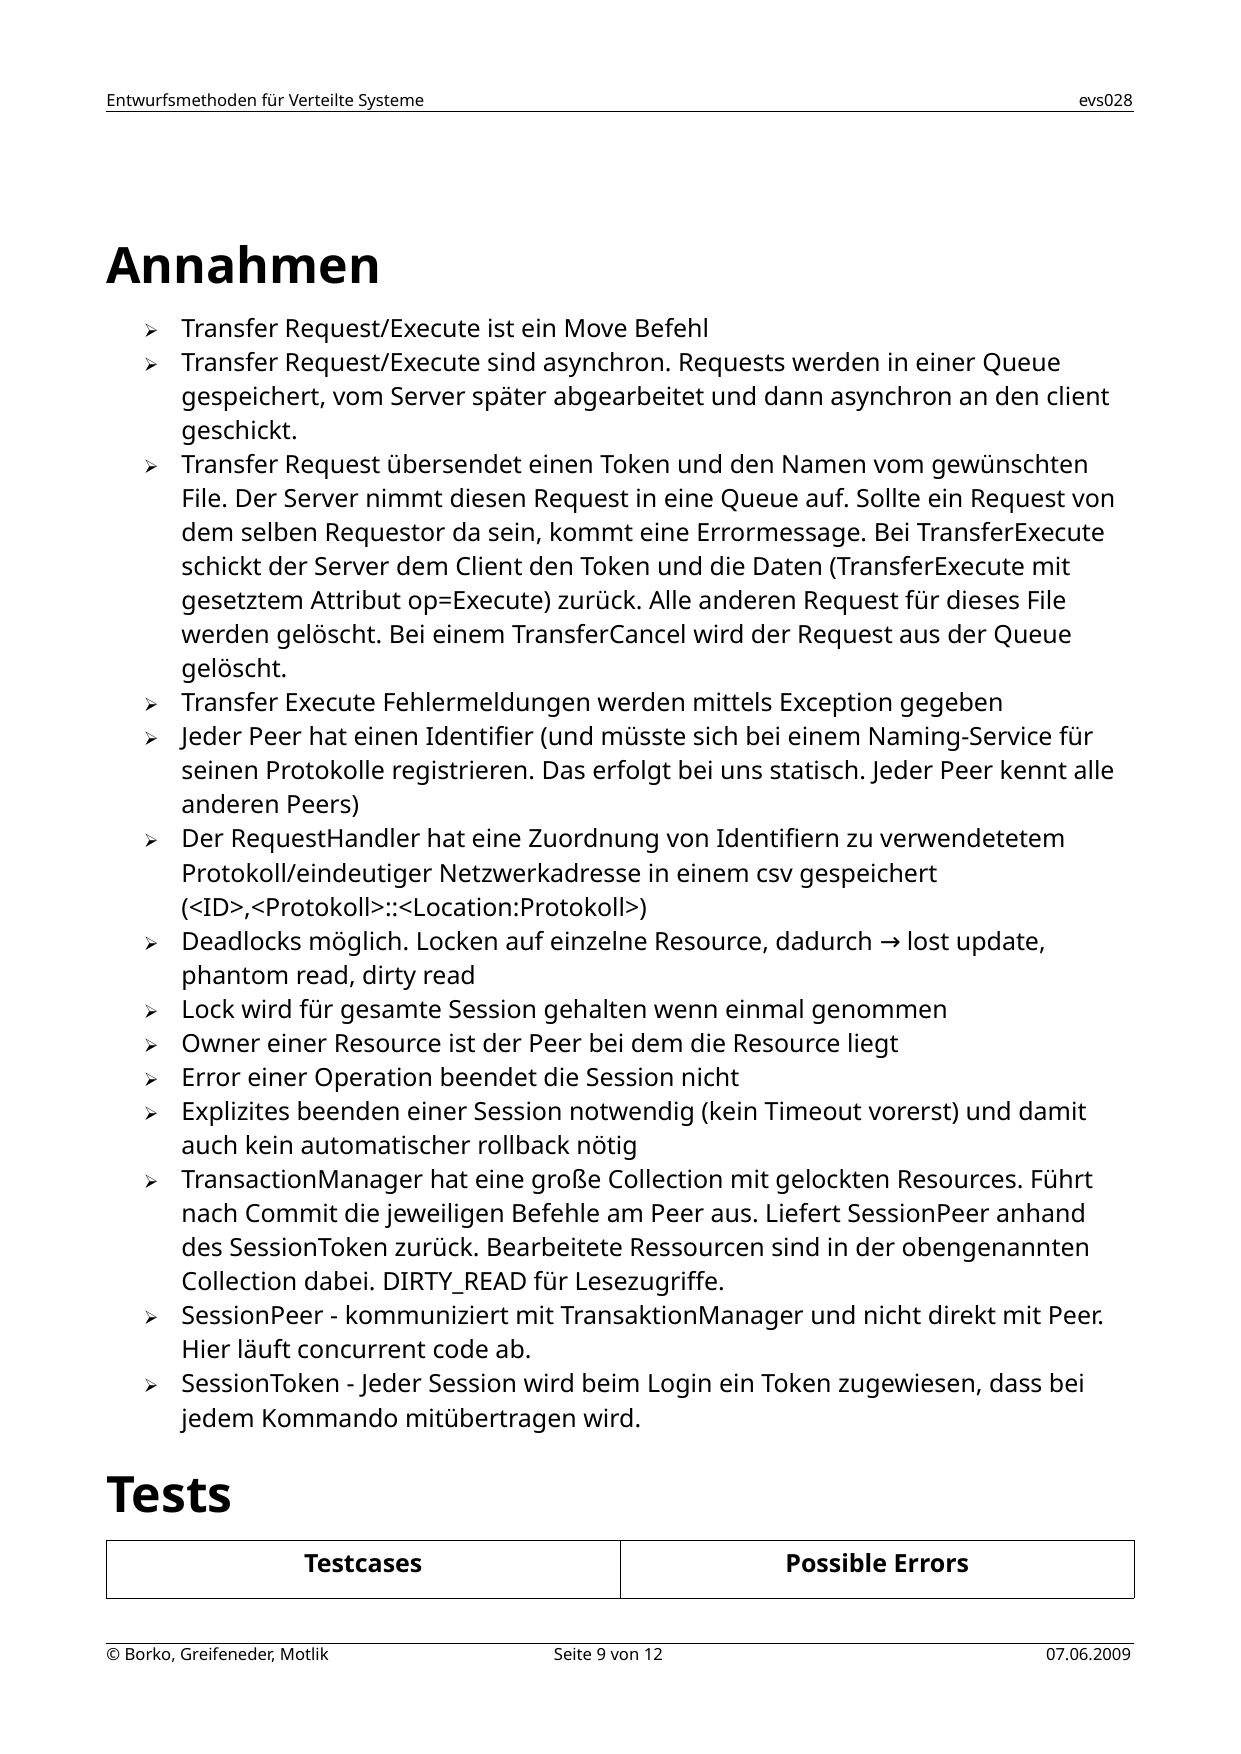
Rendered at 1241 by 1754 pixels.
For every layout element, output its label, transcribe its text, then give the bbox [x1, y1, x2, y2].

list SessionToken - Jeder Session wird beim Login ein Token zugewiesen, dass bei jedem Kommando mitübertragen wird. [144, 1366, 1134, 1434]
list Transfer Request/Execute sind asynchron. Requests werden in einer Queue gespeichert, vom Server später abgearbeitet und dann asynchron an den client geschickt. [144, 344, 1134, 446]
table_header Possible Errors [621, 1541, 1134, 1598]
list Explizites beenden einer Session notwendig (kein Timeout vorerst) und damit auch kein automatischer rollback nötig [144, 1094, 1134, 1162]
list Jeder Peer hat einen Identifier (und müsste sich bei einem Naming-Service für seinen Protokolle registrieren. Das erfolgt bei uns statisch. Jeder Peer kennt alle anderen Peers) [144, 719, 1134, 821]
subtitle Tests [106, 1459, 1134, 1527]
list Lock wird für gesamte Session gehalten wenn einmal genommen [144, 991, 1134, 1026]
list Transfer Request übersendet einen Token und den Namen vom gewünschten File. Der Server nimmt diesen Request in eine Queue auf. Sollte ein Request von dem selben Requestor da sein, kommt eine Errormessage. Bei TransferExecute schickt der Server dem Client den Token und die Daten (TransferExecute mit gesetztem Attribut op=Execute) zurück. Alle anderen Request für dieses File werden gelöscht. Bei einem TransferCancel wird der Request aus der Queue gelöscht. [144, 446, 1134, 685]
subtitle Annahmen [106, 229, 1134, 298]
list Der RequestHandler hat eine Zuordnung von Identifiern zu verwendetetem Protokoll/eindeutiger Netzwerkadresse in einem csv gespeichert (<ID>,<Protokoll>::<Location:Protokoll>) [144, 821, 1134, 923]
list Owner einer Resource ist der Peer bei dem die Resource liegt [144, 1026, 1134, 1059]
list Error einer Operation beendet die Session nicht [144, 1059, 1134, 1094]
list Transfer Execute Fehlermeldungen werden mittels Exception gegeben [144, 685, 1134, 719]
list TransactionManager hat eine große Collection mit gelockten Resources. Führt nach Commit die jeweiligen Befehle am Peer aus. Liefert SessionPeer anhand des SessionToken zurück. Bearbeitete Ressourcen sind in der obengenannten Collection dabei. DIRTY_READ für Lesezugriffe. [144, 1162, 1134, 1298]
list Transfer Request/Execute ist ein Move Befehl [144, 310, 1134, 344]
list SessionPeer - kommuniziert mit TransaktionManager und nicht direkt mit Peer. Hier läuft concurrent code ab. [144, 1298, 1134, 1366]
table_header Testcases [107, 1541, 620, 1598]
list Deadlocks möglich. Locken auf einzelne Resource, dadurch → lost update, phantom read, dirty read [144, 923, 1134, 991]
